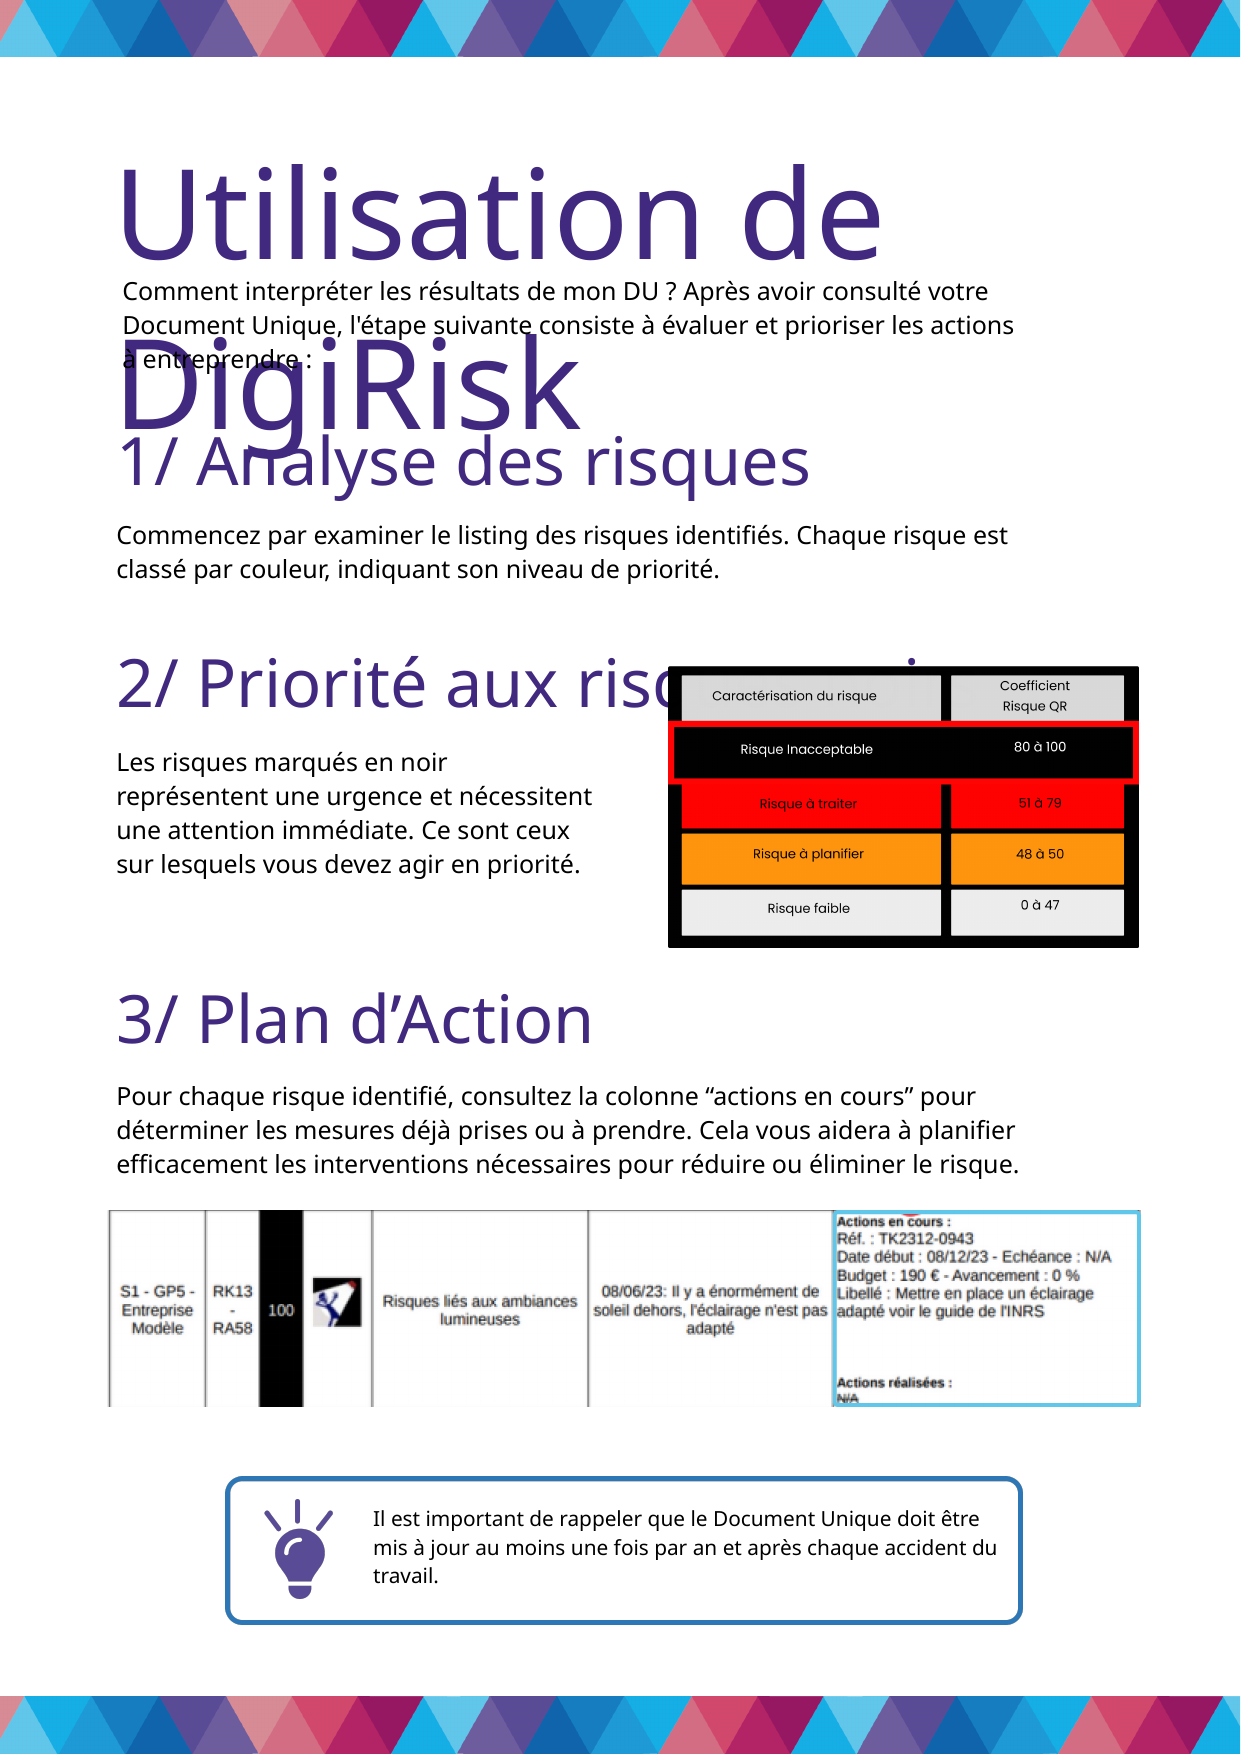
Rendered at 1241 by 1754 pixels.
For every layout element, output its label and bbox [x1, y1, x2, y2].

picture [225, 1476, 1023, 1625]
picture [0, 0, 1241, 57]
picture [0, 1696, 1241, 1754]
picture [668, 666, 1139, 948]
picture [107, 1210, 1141, 1407]
